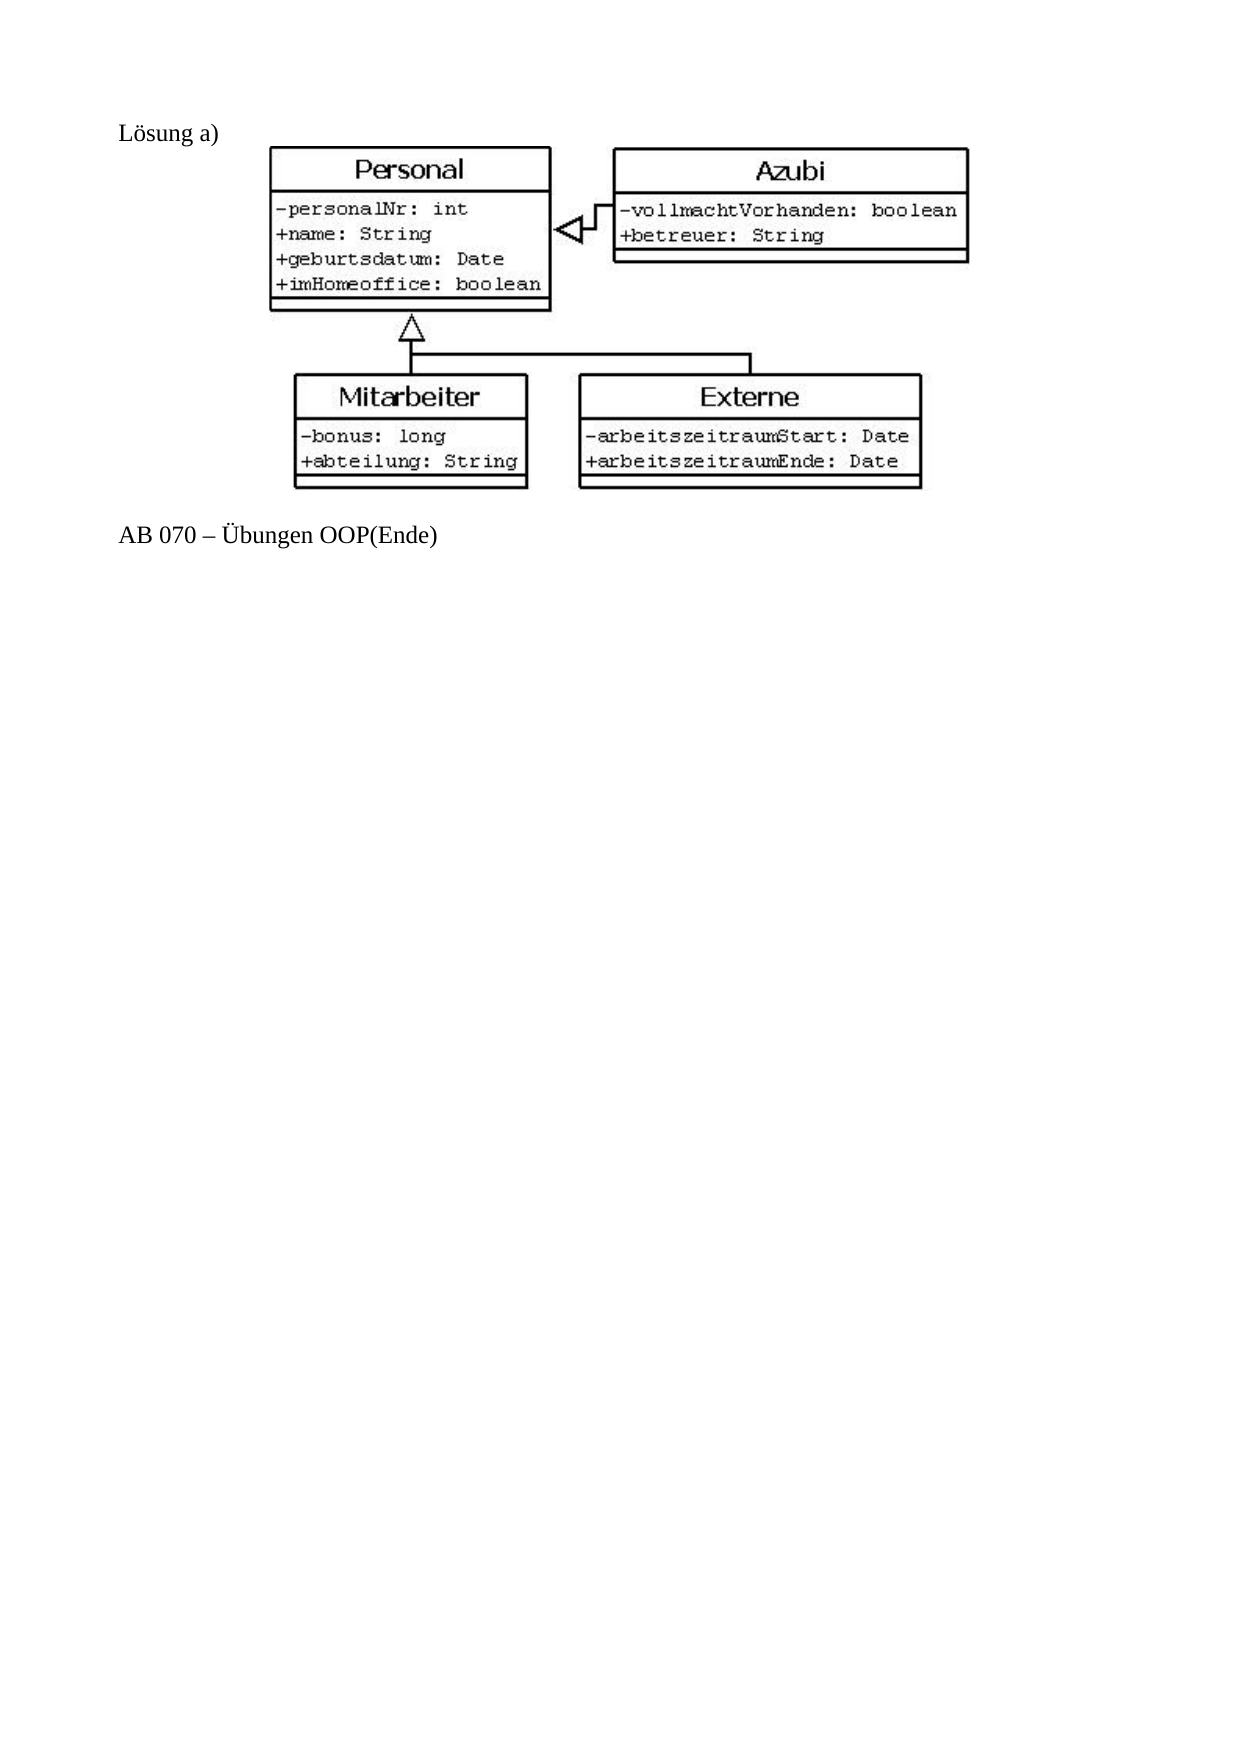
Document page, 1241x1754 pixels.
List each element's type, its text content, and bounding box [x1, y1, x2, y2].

text AB 070 – Übungen OOP(Ende) [118, 521, 1122, 549]
text Lösung a) [118, 118, 1122, 147]
picture [269, 146, 971, 491]
